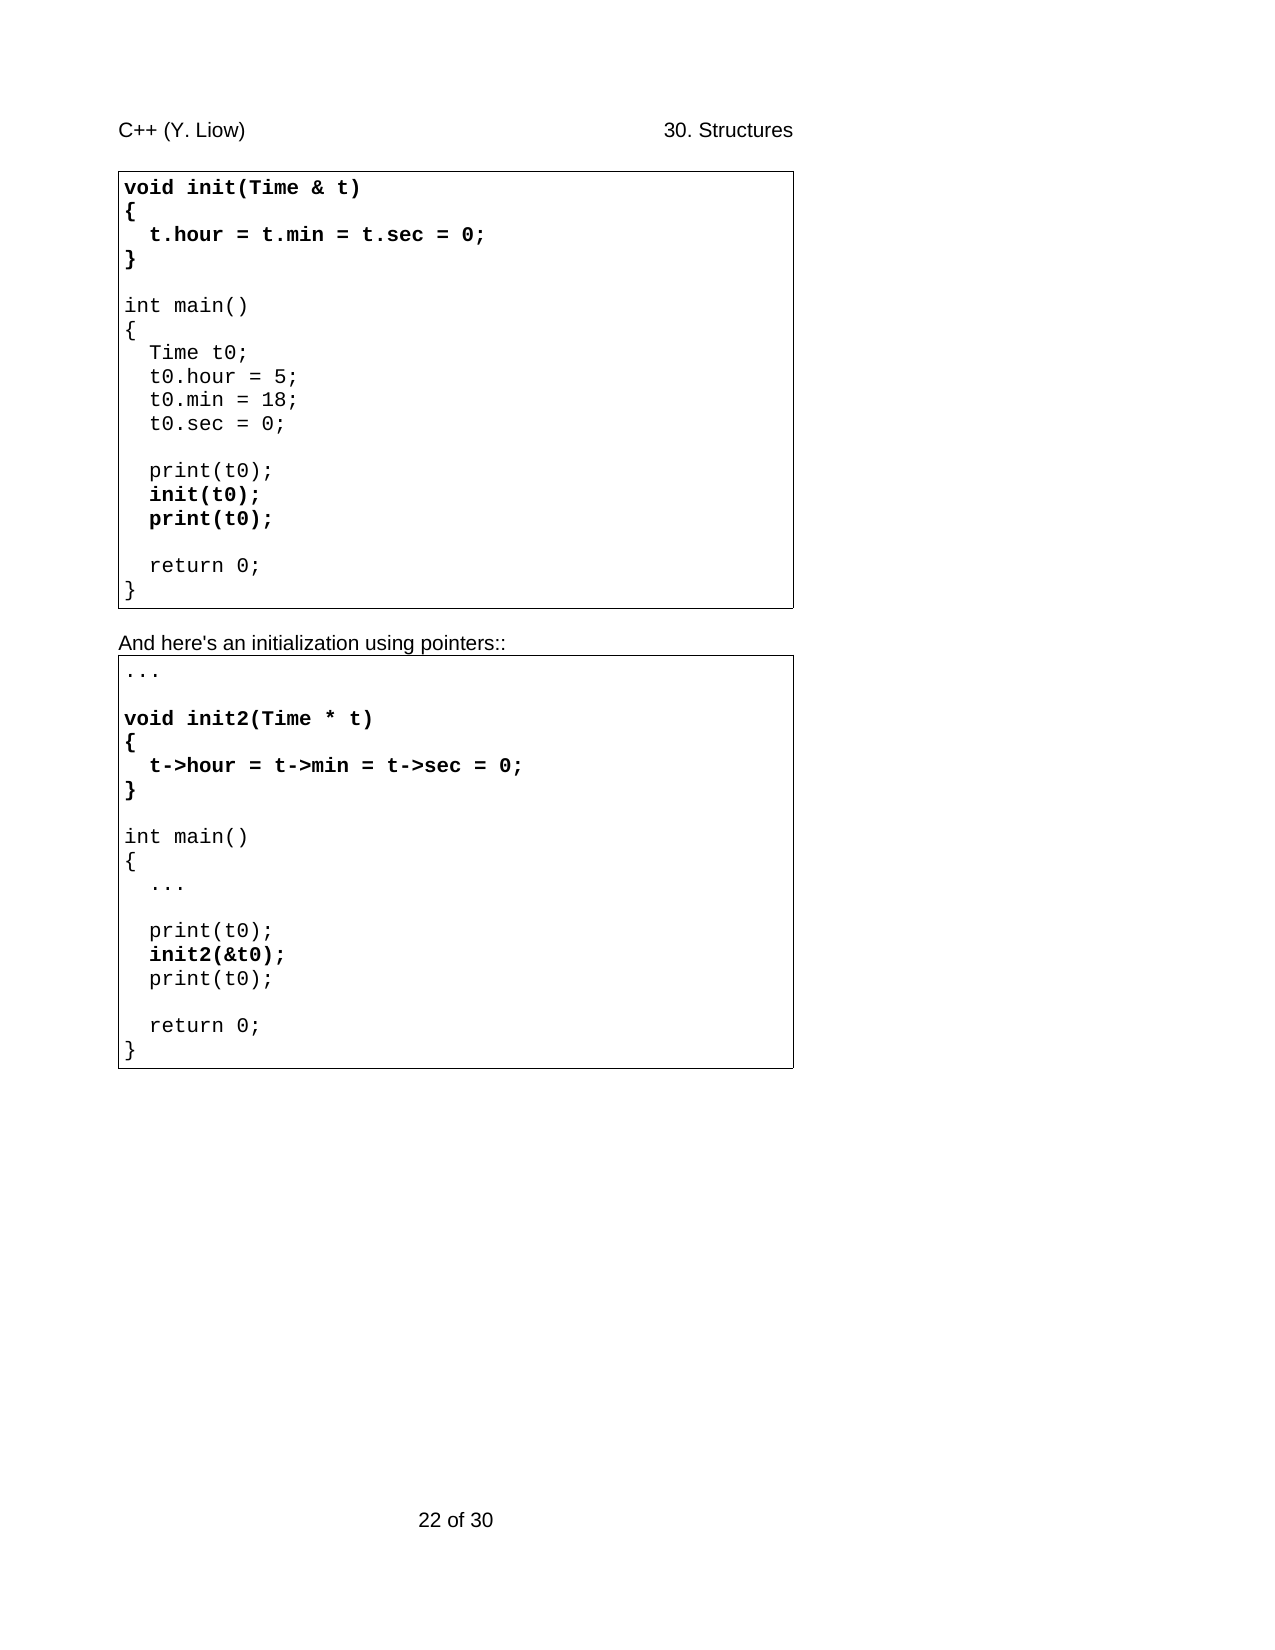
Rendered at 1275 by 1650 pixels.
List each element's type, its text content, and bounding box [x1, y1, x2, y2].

table_header ... void init2(Time * t) { t->hour = t->min = t->sec = 0; } int main() { ... print(t0); init2(&t0); print(t0); return 0; } [119, 656, 793, 1068]
table_header void init(Time & t) { t.hour = t.min = t.sec = 0; } int main() { Time t0; t0.hour = 5; t0.min = 18; t0.sec = 0; print(t0); init(t0); print(t0); return 0; } [119, 172, 793, 608]
text And here's an initialization using pointers:: [118, 631, 793, 654]
